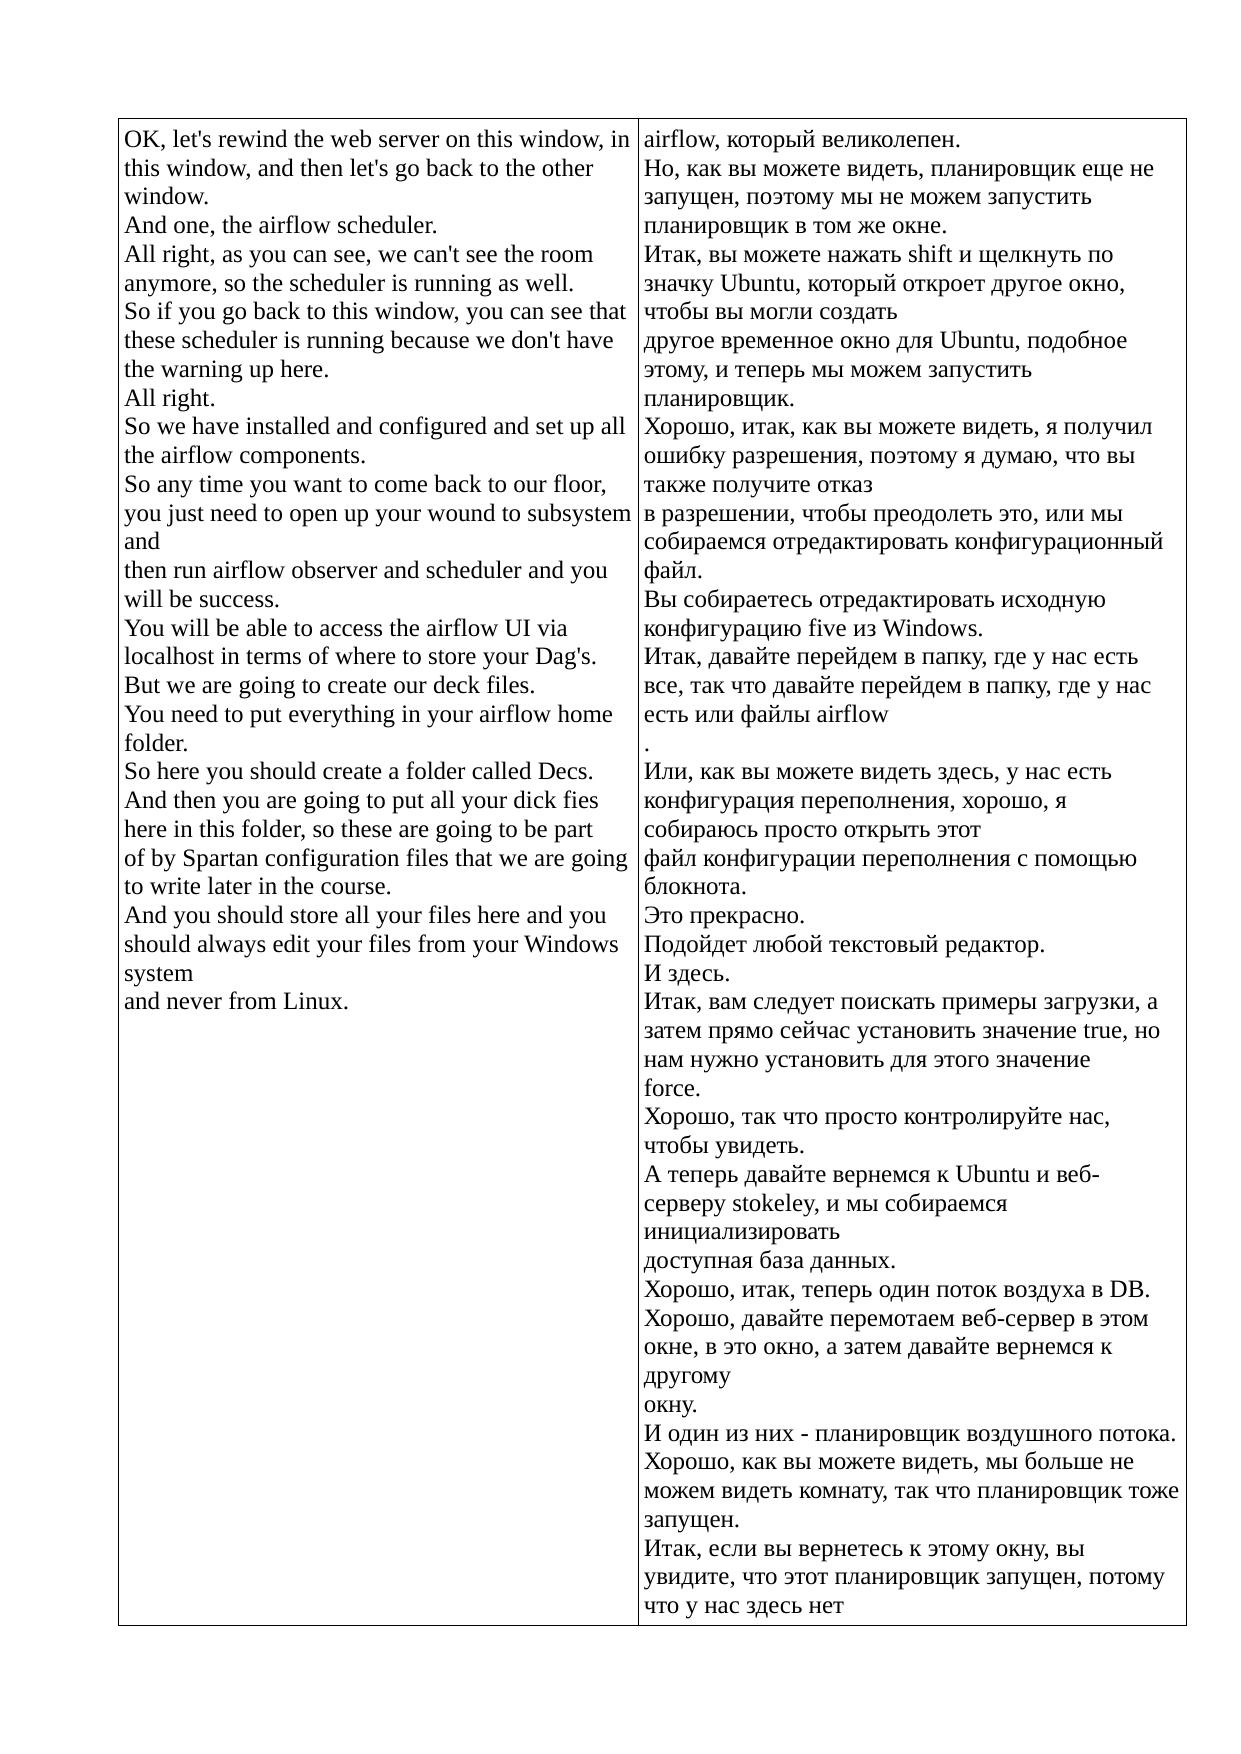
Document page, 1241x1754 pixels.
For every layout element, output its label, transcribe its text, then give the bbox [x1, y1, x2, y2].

table_cell OK, let's rewind the web server on this window, in this window, and then let's go back to the other window. And one, the airflow scheduler. All right, as you can see, we can't see the room anymore, so the scheduler is running as well. So if you go back to this window, you can see that these scheduler is running because we don't have the warning up here. All right. So we have installed and configured and set up all the airflow components. So any time you want to come back to our floor, you just need to open up your wound to subsystem and then run airflow observer and scheduler and you will be success. You will be able to access the airflow UI via localhost in terms of where to store your Dag's. But we are going to create our deck files. You need to put everything in your airflow home folder. So here you should create a folder called Decs. And then you are going to put all your dick fies here in this folder, so these are going to be part of by Spartan configuration files that we are going to write later in the course. And you should store all your files here and you should always edit your files from your Windows system and never from Linux. [119, 119, 638, 1625]
table_cell airflow, который великолепен. Но, как вы можете видеть, планировщик еще не запущен, поэтому мы не можем запустить планировщик в том же окне. Итак, вы можете нажать shift и щелкнуть по значку Ubuntu, который откроет другое окно, чтобы вы могли создать другое временное окно для Ubuntu, подобное этому, и теперь мы можем запустить планировщик. Хорошо, итак, как вы можете видеть, я получил ошибку разрешения, поэтому я думаю, что вы также получите отказ в разрешении, чтобы преодолеть это, или мы собираемся отредактировать конфигурационный файл. Вы собираетесь отредактировать исходную конфигурацию five из Windows. Итак, давайте перейдем в папку, где у нас есть все, так что давайте перейдем в папку, где у нас есть или файлы airflow . Или, как вы можете видеть здесь, у нас есть конфигурация переполнения, хорошо, я собираюсь просто открыть этот файл конфигурации переполнения с помощью блокнота. Это прекрасно. Подойдет любой текстовый редактор. И здесь. Итак, вам следует поискать примеры загрузки, а затем прямо сейчас установить значение true, но нам нужно установить для этого значение force. Хорошо, так что просто контролируйте нас, чтобы увидеть. А теперь давайте вернемся к Ubuntu и веб-серверу stokeley, и мы собираемся инициализировать доступная база данных. Хорошо, итак, теперь один поток воздуха в DB. Хорошо, давайте перемотаем веб-сервер в этом окне, в это окно, а затем давайте вернемся к другому окну. И один из них - планировщик воздушного потока. Хорошо, как вы можете видеть, мы больше не можем видеть комнату, так что планировщик тоже запущен. Итак, если вы вернетесь к этому окну, вы увидите, что этот планировщик запущен, потому что у нас здесь нет [639, 119, 1186, 1625]
